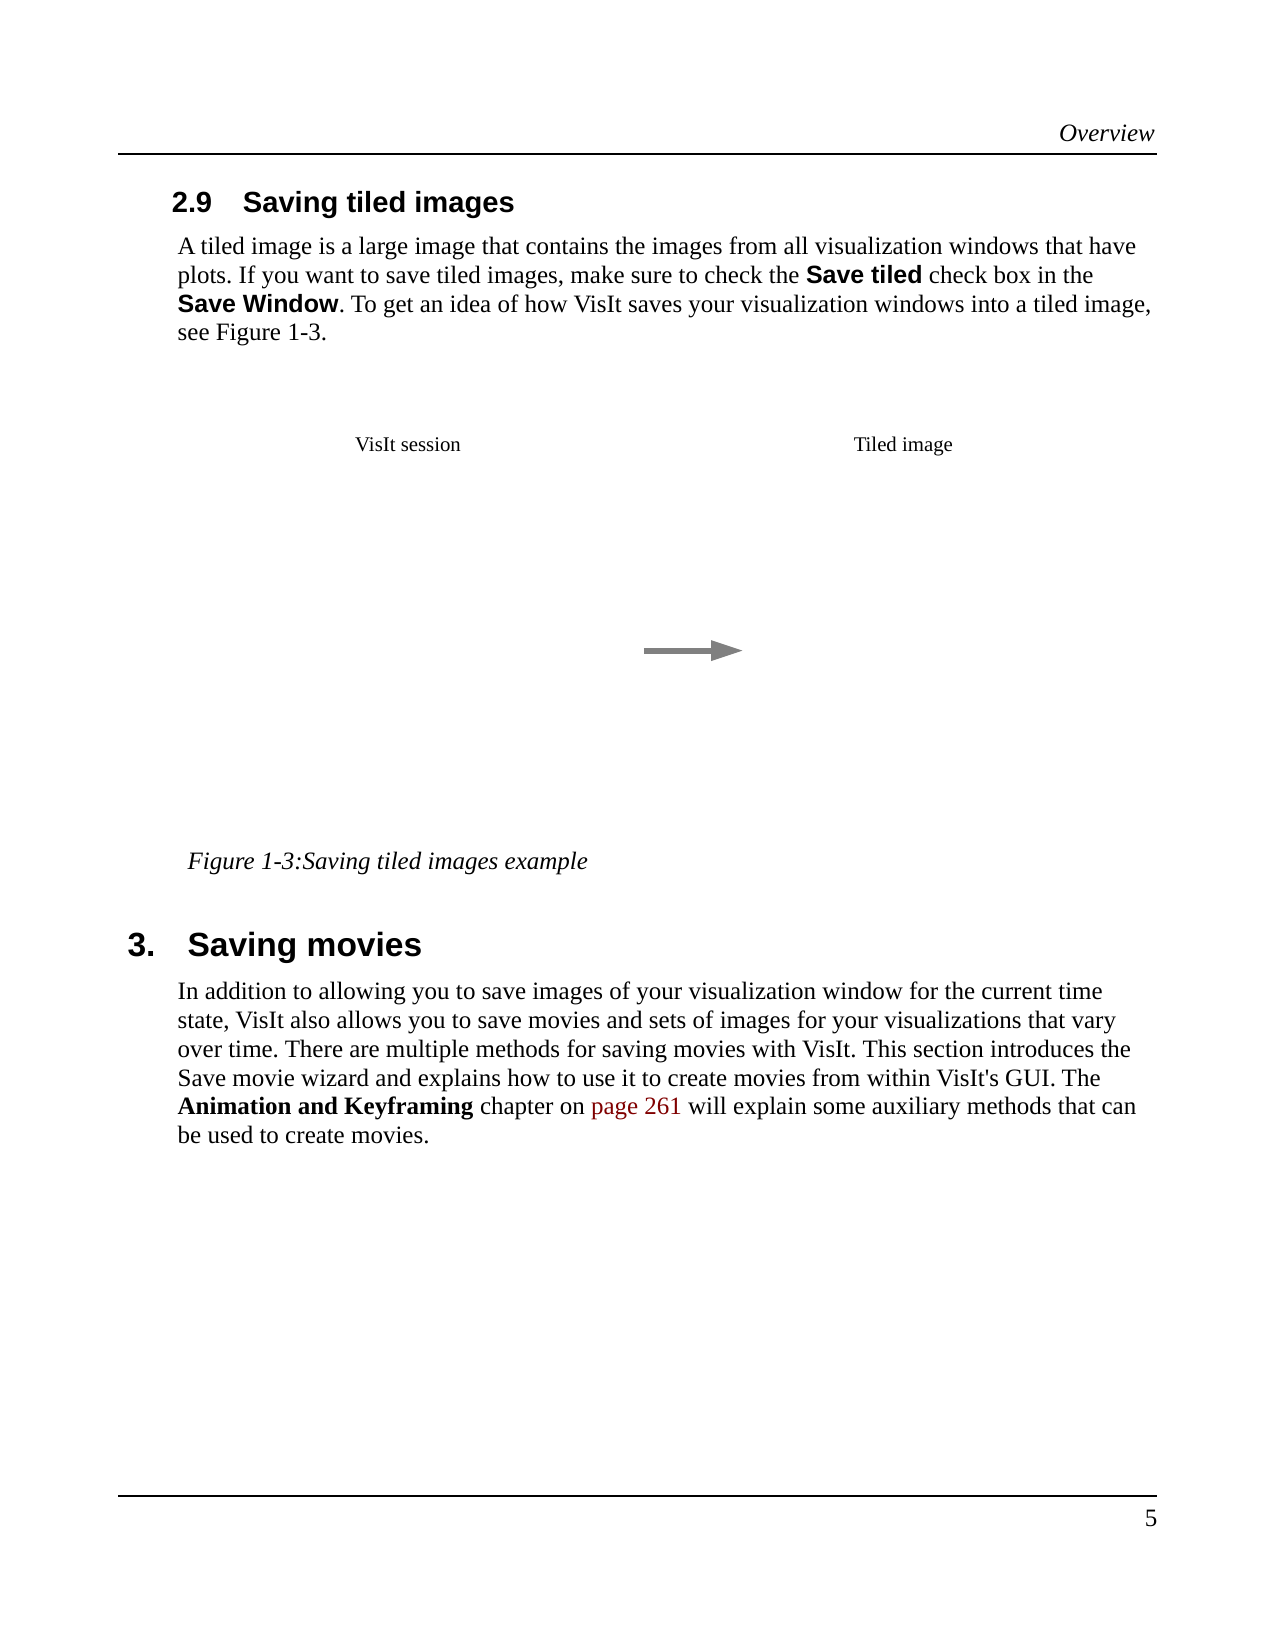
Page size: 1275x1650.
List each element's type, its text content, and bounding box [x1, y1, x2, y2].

text Figure 1-3:Saving tiled images example [187, 846, 1087, 875]
text A tiled image is a large image that contains the images from all visualization windows that have plots. If you want to save tiled images, make sure to check the Save tiled check box in the Save Window. To get an idea of how VisIt saves your visualization windows into a tiled image, see Figure 1-3. [177, 231, 1157, 346]
subtitle Saving tiled images [163, 185, 1157, 218]
subtitle Saving movies [118, 373, 1157, 964]
text In addition to allowing you to save images of your visualization window for the current time state, VisIt also allows you to save movies and sets of images for your visualizations that vary over time. There are multiple methods for saving movies with VisIt. This section introduces the Save movie wizard and explains how to use it to create movies from within VisIt's GUI. The Animation and Keyframing chapter on page 261 will explain some auxiliary methods that can be used to create movies. [177, 976, 1157, 1149]
